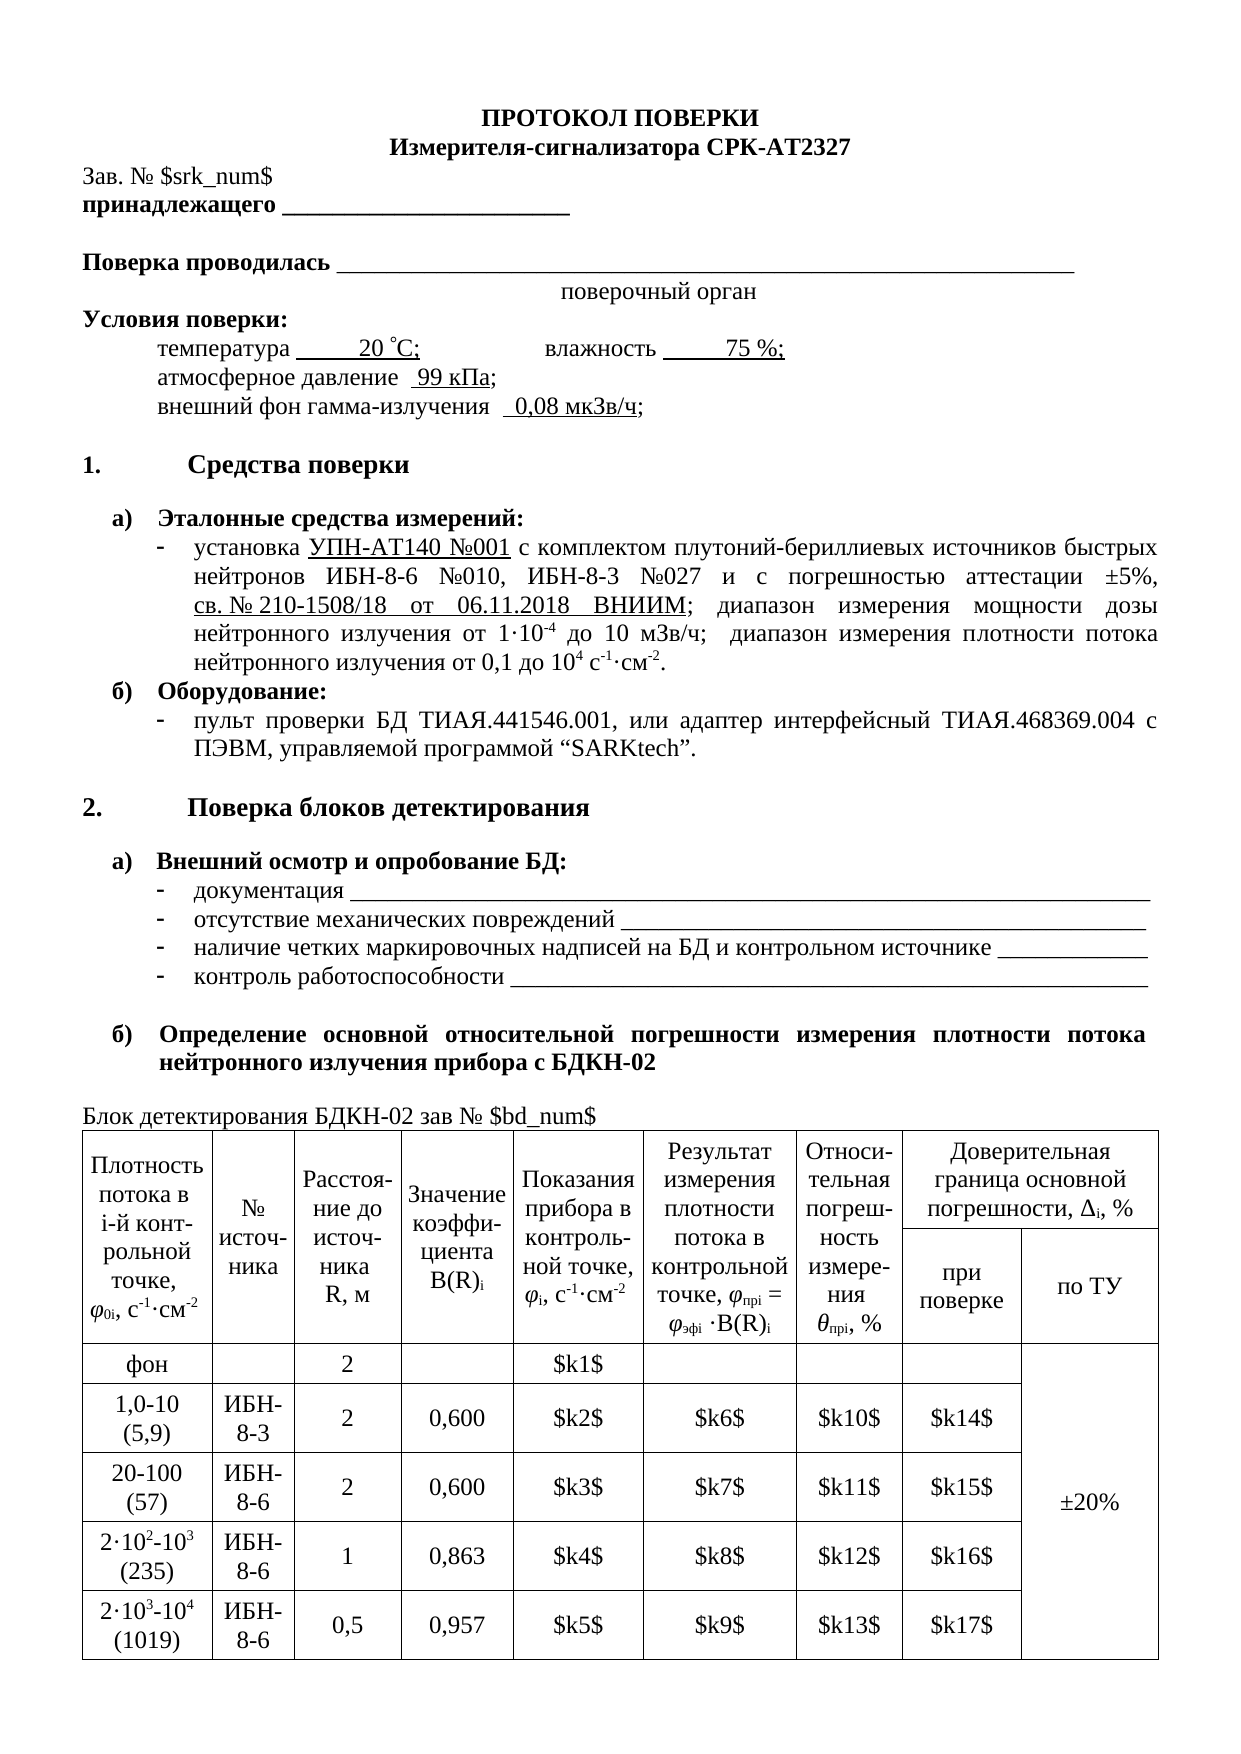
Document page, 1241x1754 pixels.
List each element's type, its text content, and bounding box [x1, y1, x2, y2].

table_cell $k3$ [514, 1453, 643, 1521]
table_cell ИБН-8-6 [213, 1591, 294, 1659]
table_cell ИБН-8-3 [213, 1384, 294, 1452]
table_cell $k1$ [514, 1344, 643, 1383]
table_cell 20-100 (57) [83, 1453, 212, 1521]
table_cell 0,957 [402, 1591, 513, 1659]
table_cell ±20% [1022, 1344, 1158, 1659]
table_header Доверительная граница основной погрешности, Δi, % [903, 1131, 1158, 1228]
table_cell 2·103-104 (1019) [83, 1591, 212, 1659]
subtitle 1. Средства поверки [82, 448, 1158, 479]
table_cell $k15$ [903, 1453, 1021, 1521]
text принадлежащего _______________________ [82, 189, 1158, 218]
text температура 20 С; влажность 75 %; [82, 333, 1158, 362]
table_cell $k14$ [903, 1384, 1021, 1452]
table_cell [644, 1344, 796, 1383]
table_cell [903, 1344, 1021, 1383]
table_cell $k12$ [797, 1522, 902, 1590]
list наличие четких маркировочных надписей на БД и контрольном источнике ____________ [156, 932, 1158, 961]
table_cell 2 [295, 1453, 401, 1521]
table_cell $k17$ [903, 1591, 1021, 1659]
table_cell $k10$ [797, 1384, 902, 1452]
table_cell $k4$ [514, 1522, 643, 1590]
text б) Оборудование: [112, 676, 1158, 705]
table_cell по ТУ [1022, 1229, 1158, 1343]
table_header Расстоя-ние до источ-ника R, м [295, 1131, 401, 1343]
table_cell 1 [295, 1522, 401, 1590]
table_cell 1,0-10 (5,9) [83, 1384, 212, 1452]
table_cell 0,600 [402, 1453, 513, 1521]
list документация ________________________________________________________________ [156, 875, 1158, 904]
text Блок детектирования БДКН-02 зав № $bd_num$ [82, 1101, 1158, 1130]
table_header Относи-тельная погреш-ность измере-ния θпрi, % [797, 1131, 902, 1343]
table_header Показания прибора в контроль-ной точке, φi, с-1·см-2 [514, 1131, 643, 1343]
subtitle 2. Поверка блоков детектирования [82, 791, 1158, 822]
table_cell 2·102-103 (235) [83, 1522, 212, 1590]
table_cell 2 [295, 1384, 401, 1452]
table_header Значение коэффи-циента B(R)i [402, 1131, 513, 1343]
table_cell [213, 1344, 294, 1383]
table_cell $k2$ [514, 1384, 643, 1452]
table_header Плотность потока в i-й конт-рольной точке, φ0i, с-1·см-2 [83, 1131, 212, 1343]
table_cell ИБН-8-6 [213, 1522, 294, 1590]
table_cell $k11$ [797, 1453, 902, 1521]
list установка УПН-АТ140 №001 с комплектом плутоний-бериллиевых источников быстрых нейтронов ИБН-8-6 №010, ИБН-8-3 №027 и с погрешностью аттестации ±5%, св. № 210-1508/18 от 06.11.2018 ВНИИМ; диапазон измерения мощности дозы нейтронного излучения от 1·10-4 до 10 мЗв/ч; диапазон измерения плотности потока нейтронного излучения от 0,1 до 104 с-1·см-2. [156, 532, 1158, 676]
text Условия поверки: [82, 304, 1158, 333]
text а) Внешний осмотр и опробование БД: [112, 846, 1158, 875]
text ПРОТОКОЛ ПОВЕРКИ [82, 103, 1158, 132]
table_cell $k5$ [514, 1591, 643, 1659]
table_cell ИБН-8-6 [213, 1453, 294, 1521]
text Зав. № $srk_num$ [82, 161, 1158, 189]
table_cell [797, 1344, 902, 1383]
table_cell 0,600 [402, 1384, 513, 1452]
text б) Определение основной относительной погрешности измерения плотности потока нейтронного излучения прибора с БДКН-02 [112, 1019, 1146, 1076]
table_cell $k13$ [797, 1591, 902, 1659]
table_cell фон [83, 1344, 212, 1383]
table_cell $k16$ [903, 1522, 1021, 1590]
list пульт проверки БД ТИАЯ.441546.001, или адаптер интерфейсный ТИАЯ.468369.004 с ПЭВМ, управляемой программой “SARKtech”. [156, 705, 1158, 762]
table_cell 0,863 [402, 1522, 513, 1590]
table_cell $k6$ [644, 1384, 796, 1452]
text Поверка проводилась ___________________________________________________________ [82, 247, 1158, 276]
text а) Эталонные средства измерений: [82, 503, 1158, 532]
text поверочный орган [82, 276, 1146, 304]
text Измерителя-сигнализатора СРК-АТ2327 [82, 132, 1158, 161]
table_cell $k8$ [644, 1522, 796, 1590]
table_header № источ-ника [213, 1131, 294, 1343]
text внешний фон гамма-излучения 0,08 мкЗв/ч; [82, 391, 1158, 419]
table_cell [402, 1344, 513, 1383]
table_header Результат измерения плотности потока в контрольной точке, φпрi = φэфi ·B(R)i [644, 1131, 796, 1343]
text атмосферное давление 99 кПа; [82, 362, 1158, 391]
table_cell 0,5 [295, 1591, 401, 1659]
list контроль работоспособности ___________________________________________________ [156, 961, 1158, 990]
table_cell $k7$ [644, 1453, 796, 1521]
table_cell при поверке [903, 1229, 1021, 1343]
list отсутствие механических повреждений __________________________________________ [156, 904, 1158, 932]
table_cell 2 [295, 1344, 401, 1383]
table_cell $k9$ [644, 1591, 796, 1659]
